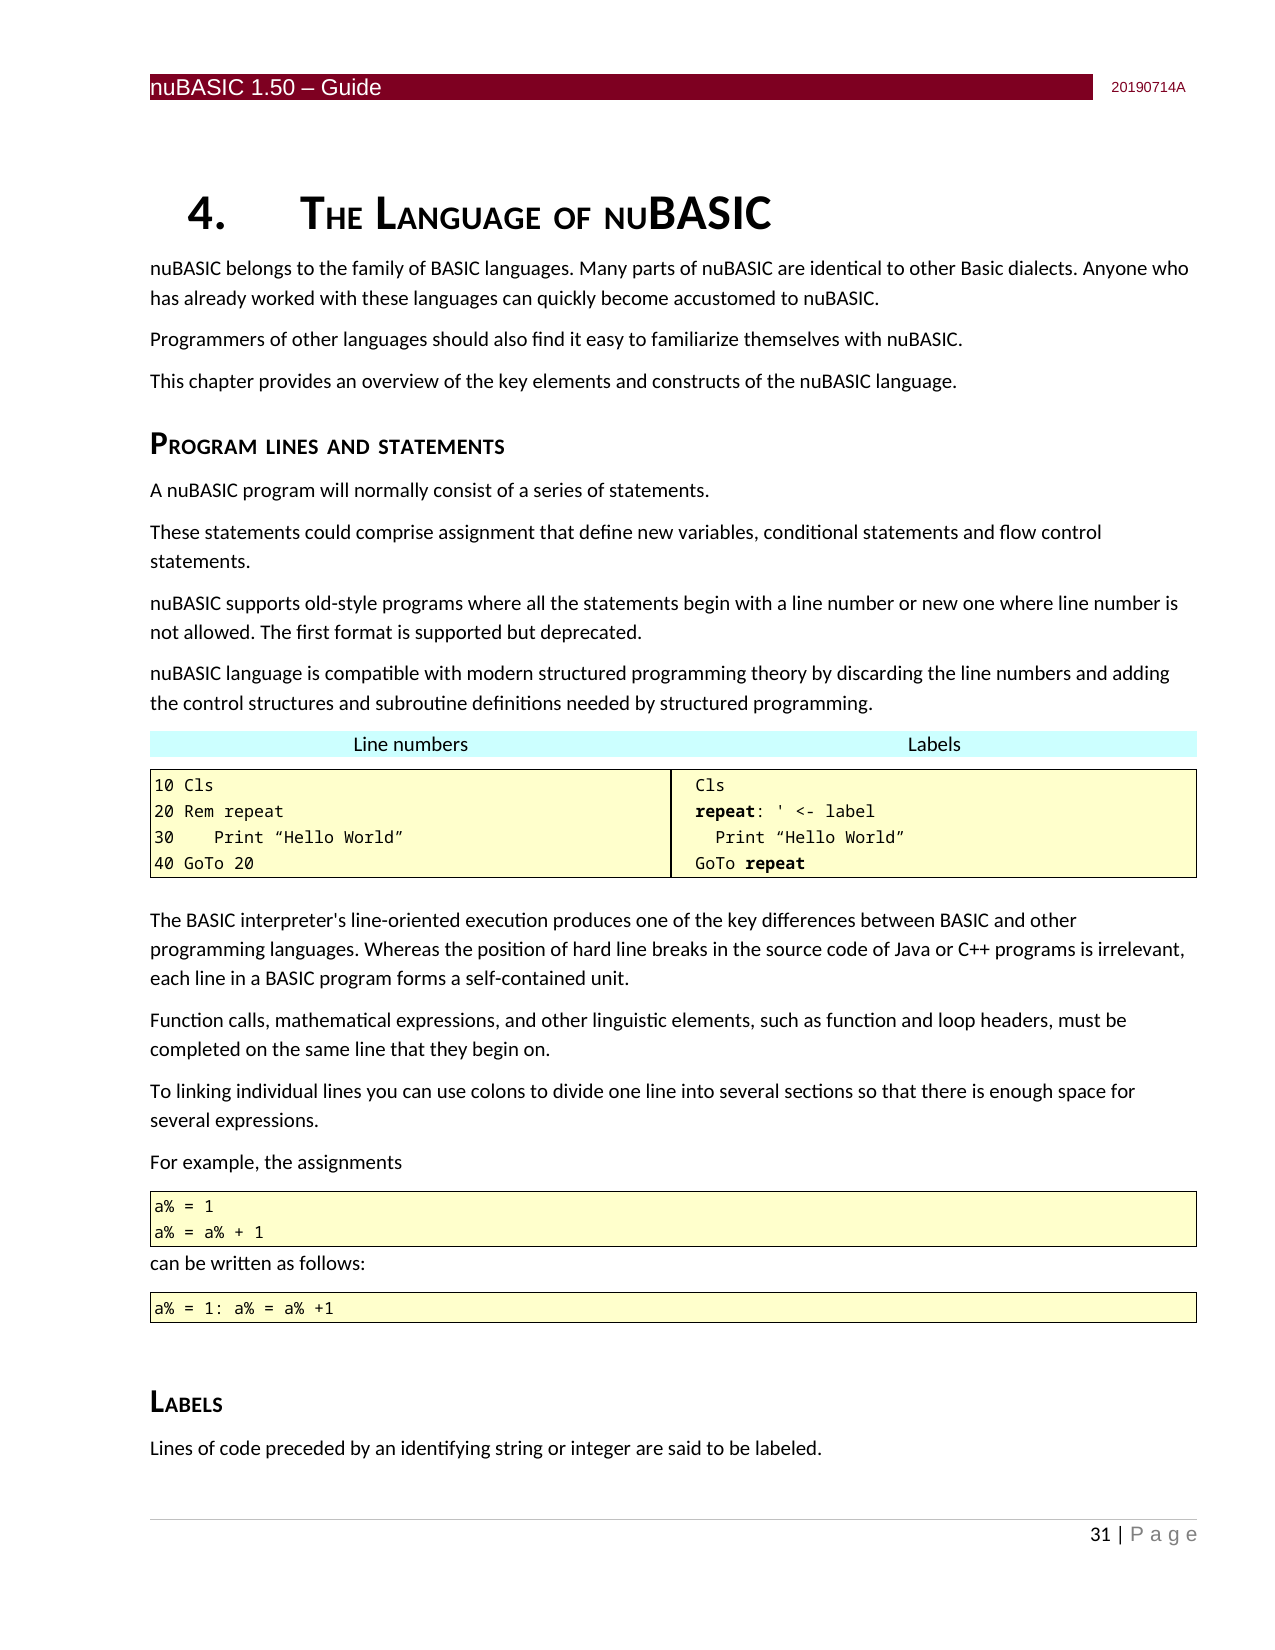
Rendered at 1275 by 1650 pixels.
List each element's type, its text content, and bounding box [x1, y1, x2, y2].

text nuBASIC belongs to the family of BASIC languages. Many parts of nuBASIC are identical to other Basic dialects. Anyone who has already worked with these languages can quickly become accustomed to nuBASIC. [150, 256, 1197, 310]
list a% = a% + 1 [151, 1217, 1196, 1246]
list a% = 1: a% = a% +1 [151, 1293, 1196, 1322]
subtitle The Language of nuBASIC [187, 181, 1197, 242]
subtitle Labels [150, 1380, 1197, 1421]
text This chapter provides an overview of the key elements and constructs of the nuBASIC language. [150, 368, 1197, 393]
table_header Line numbers [150, 757, 671, 769]
text Programmers of other languages should also find it easy to familiarize themselves with nuBASIC. [150, 326, 1197, 352]
text nuBASIC language is compatible with modern structured programming theory by discarding the line numbers and adding the control structures and subroutine definitions needed by structured programming. [150, 661, 1197, 715]
text Lines of code preceded by an identifying string or integer are said to be labeled. [150, 1436, 1197, 1461]
text These statements could comprise assignment that define new variables, conditional statements and flow control statements. [150, 519, 1197, 573]
text For example, the assignments [150, 1149, 1197, 1174]
text To linking individual lines you can use colons to divide one line into several sections so that there is enough space for several expressions. [150, 1078, 1197, 1133]
text A nuBASIC program will normally consist of a series of statements. [150, 477, 1197, 503]
text nuBASIC supports old-style programs where all the statements begin with a line number or new one where line number is not allowed. The first format is supported but deprecated. [150, 590, 1197, 644]
text Function calls, mathematical expressions, and other linguistic elements, such as function and loop headers, must be completed on the same line that they begin on. [150, 1007, 1197, 1062]
subtitle Program lines and statements [150, 422, 1197, 463]
table_header Labels [671, 757, 1197, 769]
text The BASIC interpreter's line-oriented execution produces one of the key differences between BASIC and other programming languages. Whereas the position of hard line breaks in the source code of Java or C++ programs is irrelevant, each line in a BASIC program forms a self-contained unit. [150, 907, 1197, 991]
list a% = 1 [151, 1192, 1196, 1217]
text can be written as follows: [150, 1251, 1197, 1276]
